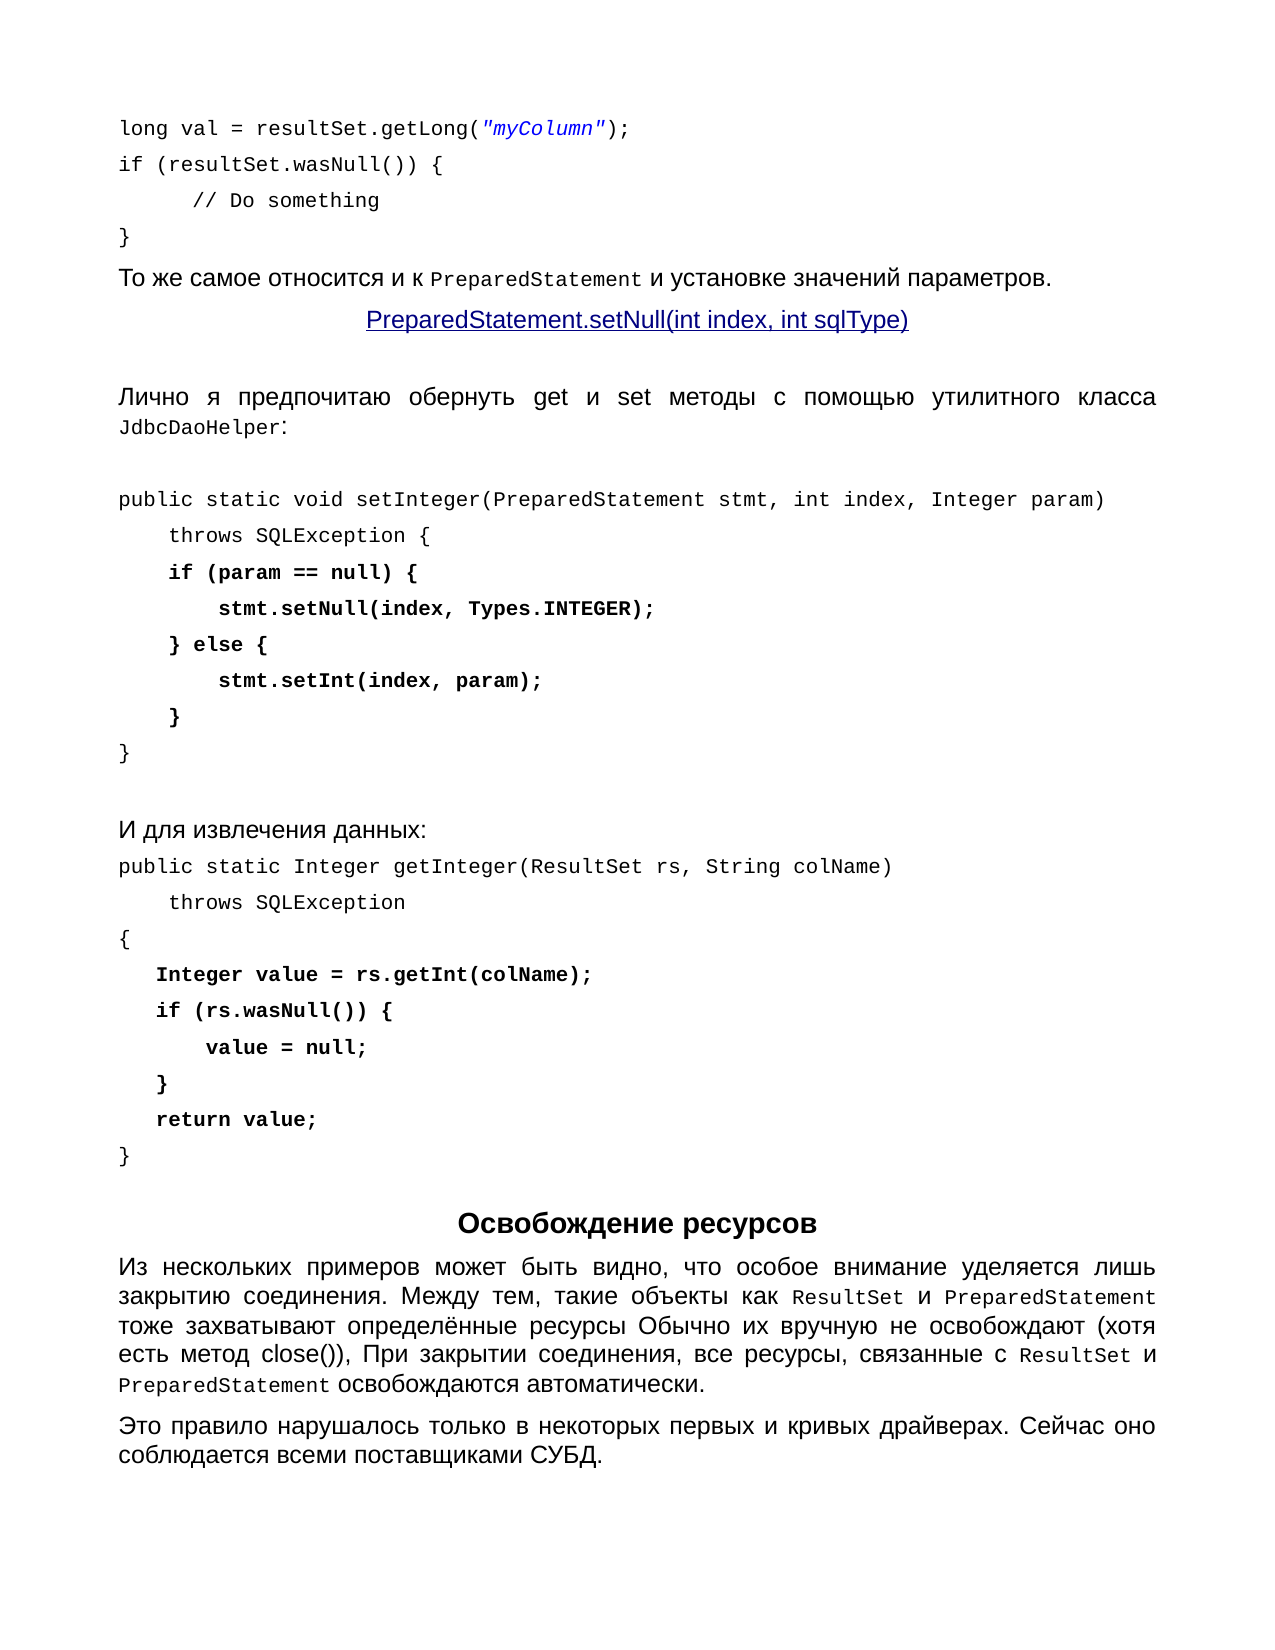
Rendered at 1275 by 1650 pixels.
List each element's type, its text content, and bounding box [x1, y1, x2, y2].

text stmt.setNull(index, Types.INTEGER); [118, 598, 1157, 621]
text } else { [118, 634, 1157, 658]
text PreparedStatement.setNull(int index, int sqlType) [118, 305, 1157, 334]
text if (resultSet.wasNull()) { [118, 154, 1157, 178]
text } [118, 1145, 1157, 1169]
text throws SQLException [118, 892, 1157, 916]
text public static void setInteger(PreparedStatement stmt, int index, Integer param) [118, 489, 1157, 513]
text // Do something [118, 190, 1157, 214]
text И для извлечения данных: [118, 815, 1157, 843]
text Integer value = rs.getInt(colName); [118, 964, 1157, 988]
text long val = resultSet.getLong("myColumn"); [118, 118, 1157, 142]
text } [118, 742, 1157, 766]
text if (rs.wasNull()) { [118, 1001, 1157, 1024]
text } [118, 1073, 1157, 1096]
subtitle Освобождение ресурсов [118, 1206, 1157, 1240]
text return value; [118, 1109, 1157, 1133]
text } [118, 706, 1157, 730]
text То же самое относится и к PreparedStatement и установке значений параметров. [118, 263, 1157, 292]
text { [118, 928, 1157, 952]
text value = null; [118, 1037, 1157, 1060]
text } [118, 227, 1157, 250]
text Из нескольких примеров может быть видно, что особое внимание уделяется лишь закрытию соединения. Между тем, такие объекты как ResultSet и PreparedStatement тоже захватывают определённые ресурсы Обычно их вручную не освобождают (хотя есть метод close()), При закрытии соединения, все ресурсы, связанные с ResultSet и PreparedStatement освобождаются автоматически. [118, 1252, 1157, 1399]
text Это правило нарушалось только в некоторых первых и кривых драйверах. Сейчас оно соблюдается всеми поставщиками СУБД. [118, 1411, 1157, 1469]
text throws SQLException { [118, 526, 1157, 549]
text public static Integer getInteger(ResultSet rs, String colName) [118, 856, 1157, 879]
text if (param == null) { [118, 562, 1157, 585]
text Лично я предпочитаю обернуть get и set методы с помощью утилитного класса JdbcDaoHelper: [118, 382, 1157, 441]
text stmt.setInt(index, param); [118, 670, 1157, 694]
